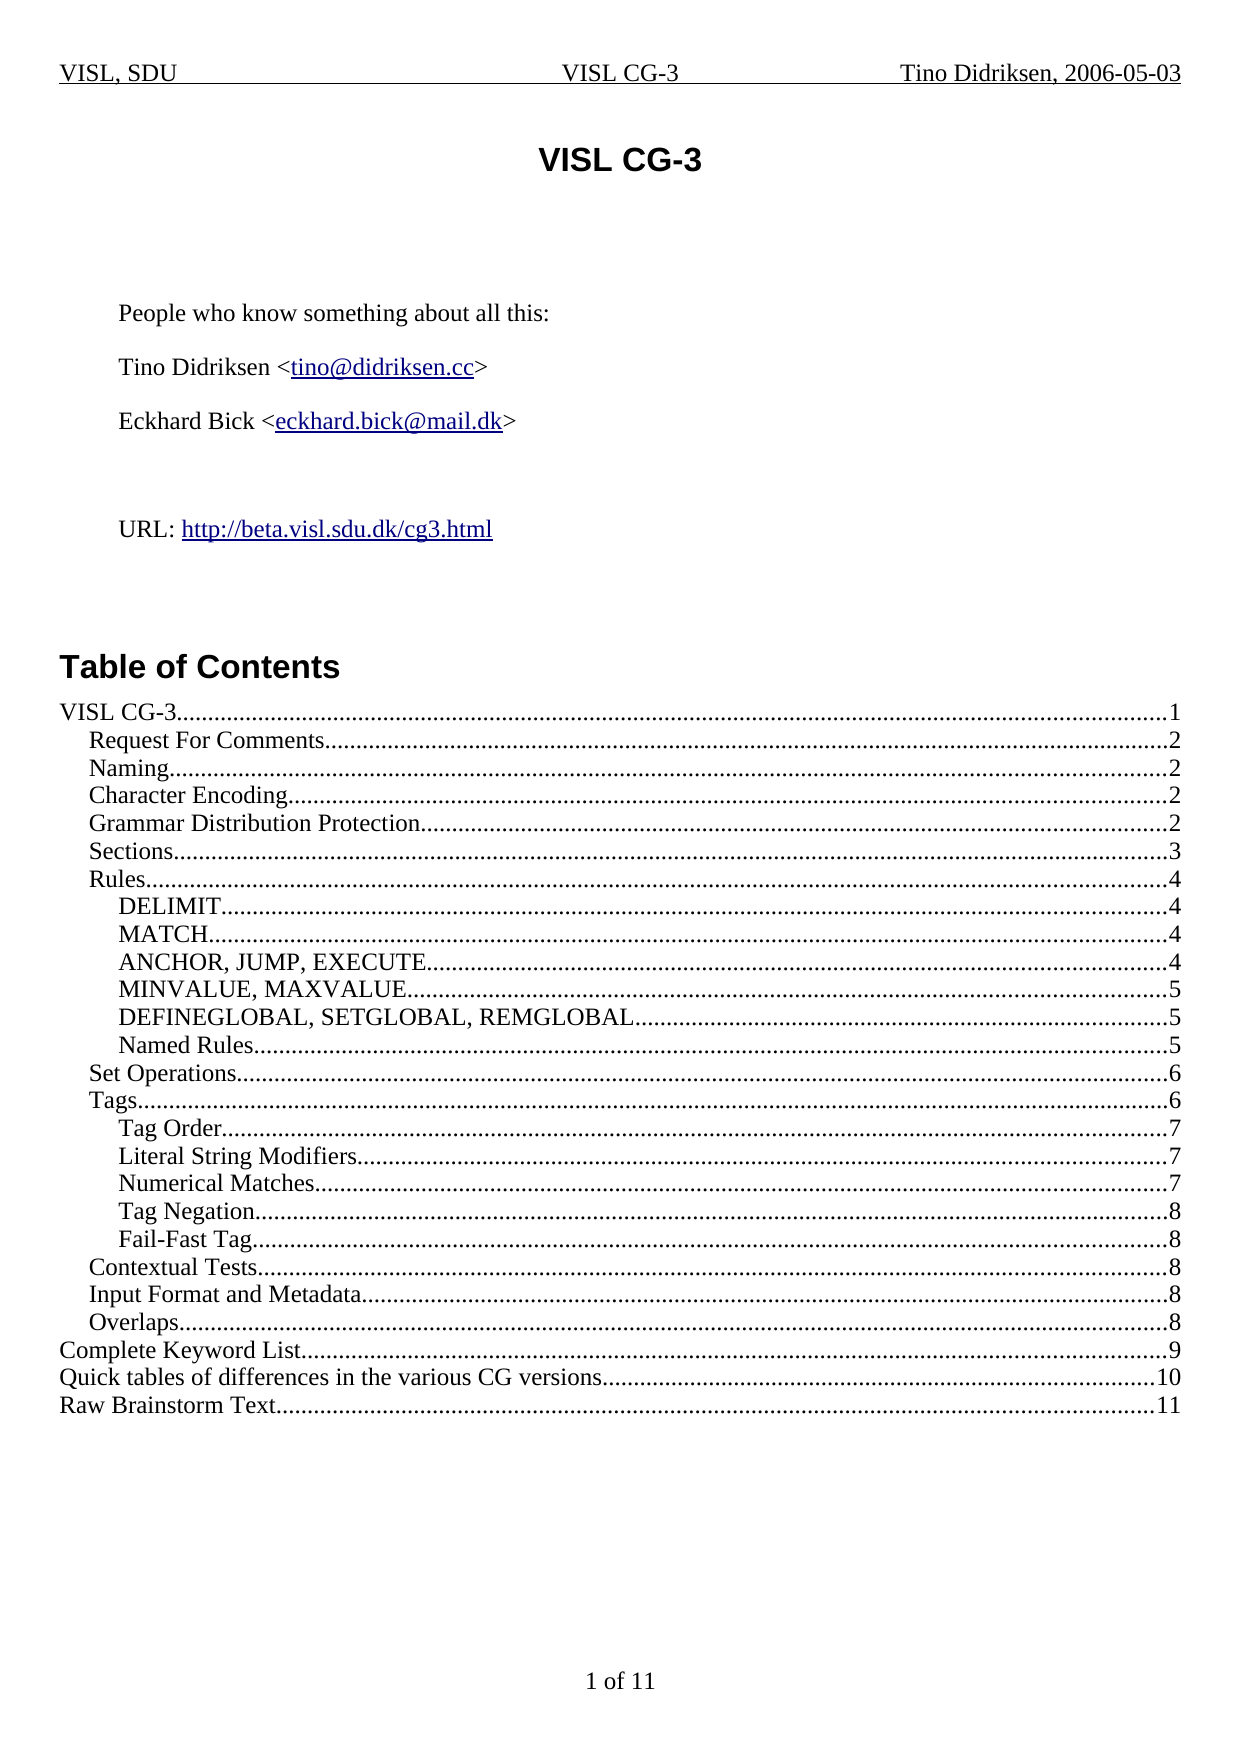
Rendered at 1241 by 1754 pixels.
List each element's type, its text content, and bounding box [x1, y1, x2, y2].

text Literal String Modifiers 7 [118, 1142, 1181, 1169]
text Quick tables of differences in the various CG versions 10 [59, 1363, 1181, 1391]
text Set Operations 6 [88, 1059, 1181, 1086]
text Numerical Matches 7 [118, 1169, 1181, 1197]
text Tag Negation 8 [118, 1197, 1181, 1225]
subtitle Table of Contents [59, 649, 1181, 686]
text DELIMIT 4 [118, 892, 1181, 920]
text Raw Brainstorm Text 11 [59, 1391, 1181, 1419]
subtitle VISL CG-3 [59, 141, 1181, 179]
text Tags 6 [88, 1086, 1181, 1114]
text Sections 3 [88, 837, 1181, 865]
text Tag Order 7 [118, 1114, 1181, 1142]
text Fail-Fast Tag 8 [118, 1225, 1181, 1253]
text MINVALUE, MAXVALUE 5 [118, 976, 1181, 1003]
text Contextual Tests 8 [88, 1253, 1181, 1280]
text Named Rules 5 [118, 1031, 1181, 1059]
text ANCHOR, JUMP, EXECUTE 4 [118, 948, 1181, 976]
text Rules 4 [88, 865, 1181, 892]
text Character Encoding 2 [88, 782, 1181, 809]
text Complete Keyword List 9 [59, 1336, 1181, 1363]
text Grammar Distribution Protection 2 [88, 809, 1181, 837]
text MATCH 4 [118, 920, 1181, 948]
text Naming 2 [88, 754, 1181, 782]
text Request For Comments 2 [88, 726, 1181, 754]
text Overlaps 8 [88, 1308, 1181, 1336]
text Input Format and Metadata 8 [88, 1280, 1181, 1308]
text Tino Didriksen <tino@didriksen.cc> [118, 353, 1181, 381]
text People who know something about all this: [118, 299, 1181, 327]
text DEFINEGLOBAL, SETGLOBAL, REMGLOBAL 5 [118, 1003, 1181, 1031]
text Eckhard Bick <eckhard.bick@mail.dk> [118, 407, 1181, 435]
text VISL CG-3 1 [59, 698, 1181, 726]
text URL: http://beta.visl.sdu.dk/cg3.html [118, 516, 1181, 543]
